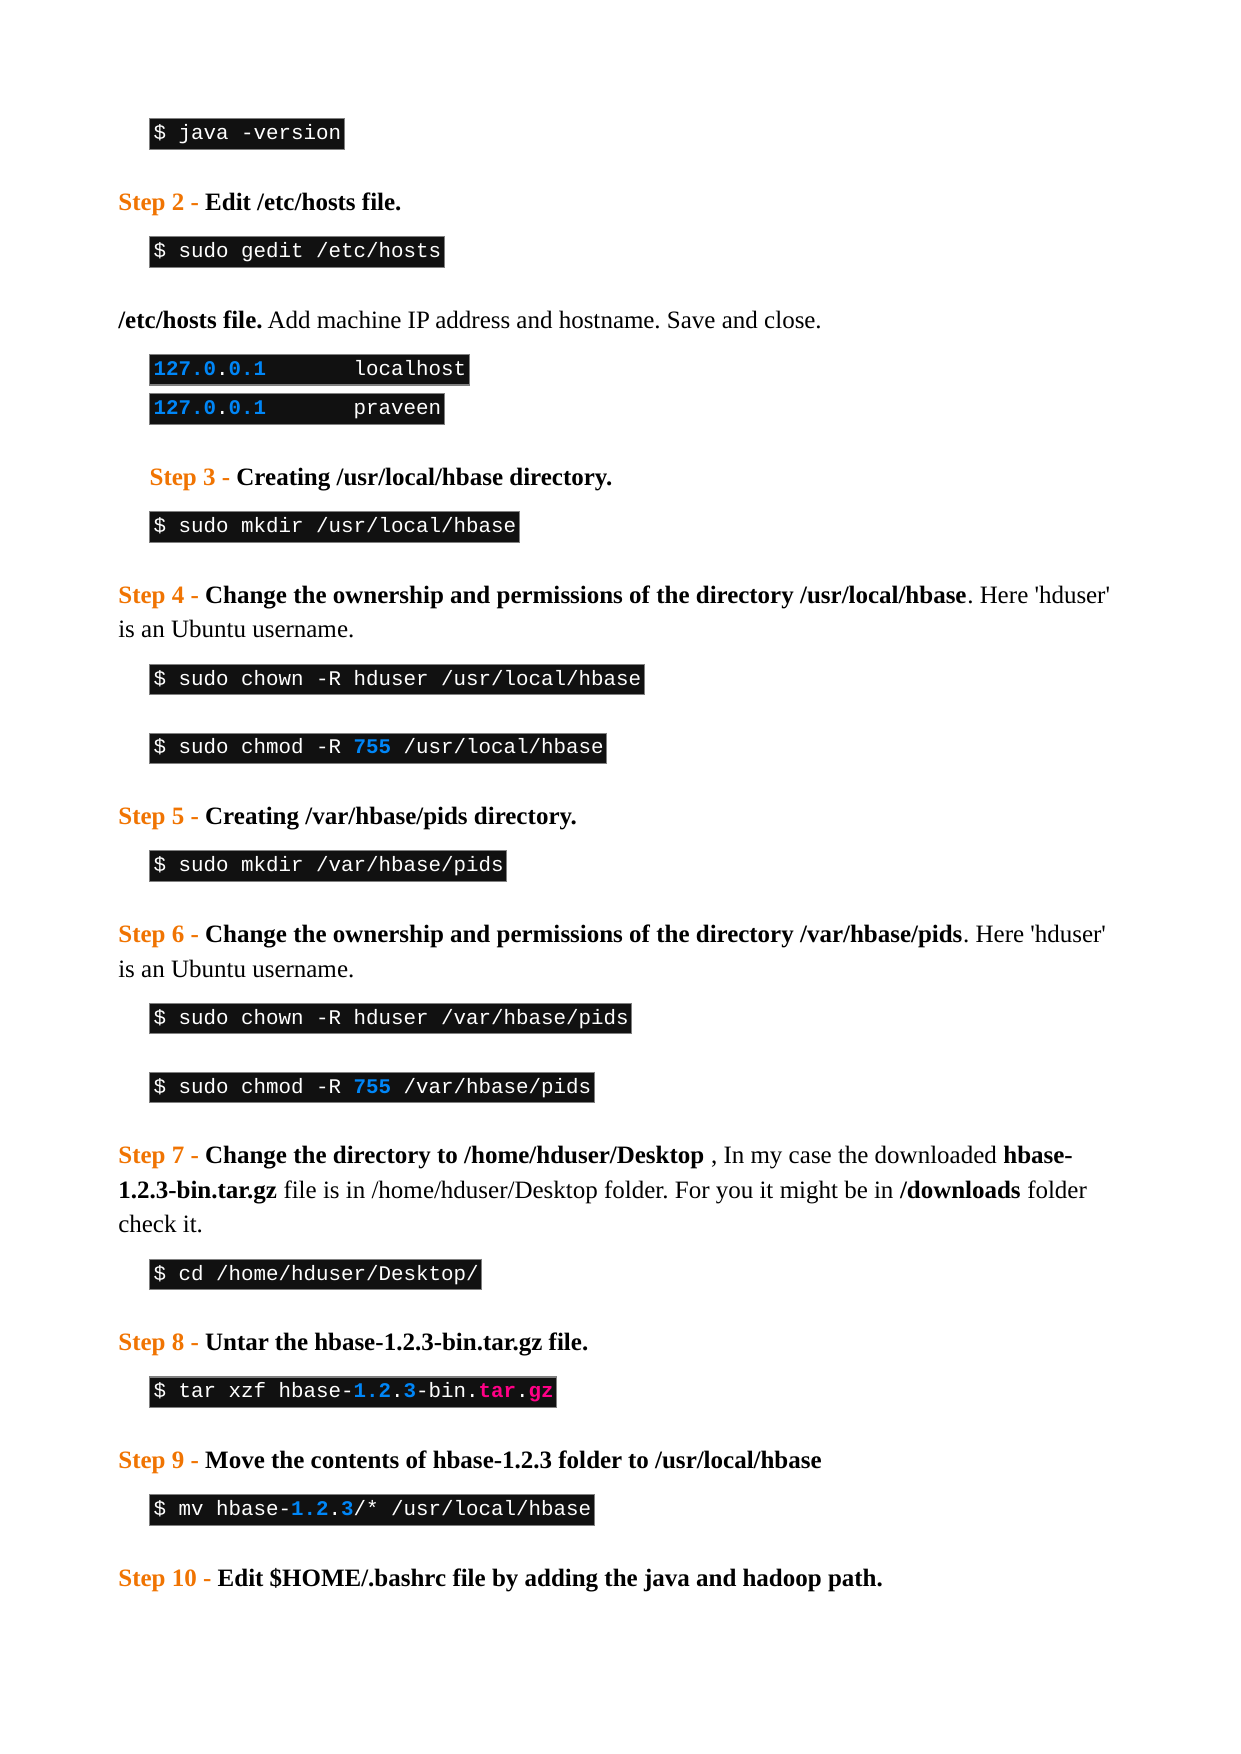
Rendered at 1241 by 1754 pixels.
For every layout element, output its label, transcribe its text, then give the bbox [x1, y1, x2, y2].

text $ cd /home/hduser/Desktop/ [150, 1260, 481, 1289]
text $ sudo chown -R hduser /var/hbase/pids [150, 1004, 631, 1033]
text $ sudo gedit /etc/hosts [150, 237, 444, 267]
text Step 4 - Change the ownership and permissions of the directory /usr/local/hbase. Here 'hduser' is an Ubuntu username. [118, 580, 1122, 643]
text Step 8 - Untar the hbase-1.2.3-bin.tar.gz file. [118, 1327, 1122, 1356]
text 127.0.0.1 localhost [150, 355, 469, 384]
text [520, 511, 1122, 543]
text [595, 1072, 1122, 1103]
text $ sudo chmod -R 755 /var/hbase/pids [150, 1073, 594, 1102]
text [345, 118, 1122, 150]
text [607, 732, 1122, 764]
text 127.0.0.1 praveen [150, 394, 444, 424]
text [482, 1258, 1122, 1290]
text [507, 850, 1122, 882]
text $ sudo chmod -R 755 /usr/local/hbase [150, 734, 606, 763]
text $ sudo mkdir /usr/local/hbase [150, 512, 519, 542]
text Step 9 - Move the contents of hbase-1.2.3 folder to /usr/local/hbase [118, 1445, 1122, 1474]
text $ mv hbase-1.2.3/* /usr/local/hbase [150, 1495, 594, 1525]
text [445, 236, 1122, 268]
text $ sudo chown -R hduser /usr/local/hbase [150, 665, 644, 694]
text Step 5 - Creating /var/hbase/pids directory. [118, 801, 1122, 830]
text [595, 1494, 1122, 1526]
text [557, 1376, 1122, 1408]
text Step 2 - Edit /etc/hosts file. [118, 187, 1122, 216]
text [645, 664, 1122, 695]
text $ java -version [150, 119, 344, 149]
text Step 10 - Edit $HOME/.bashrc file by adding the java and hadoop path. [118, 1563, 1122, 1592]
text $ sudo mkdir /var/hbase/pids [150, 851, 506, 881]
text $ tar xzf hbase-1.2.3-bin.tar.gz [150, 1378, 556, 1407]
text [445, 393, 1122, 425]
text [632, 1003, 1122, 1034]
text Step 3 - Creating /usr/local/hbase directory. [149, 462, 1122, 491]
text Step 6 - Change the ownership and permissions of the directory /var/hbase/pids. Here 'hduser' is an Ubuntu username. [118, 919, 1122, 982]
text Step 7 - Change the directory to /home/hduser/Desktop , In my case the downloaded hbase-1.2.3-bin.tar.gz file is in /home/hduser/Desktop folder. For you it might be in /downloads folder check it. [118, 1141, 1122, 1238]
text /etc/hosts file. Add machine IP address and hostname. Save and close. [118, 305, 1122, 334]
text [470, 354, 1122, 386]
